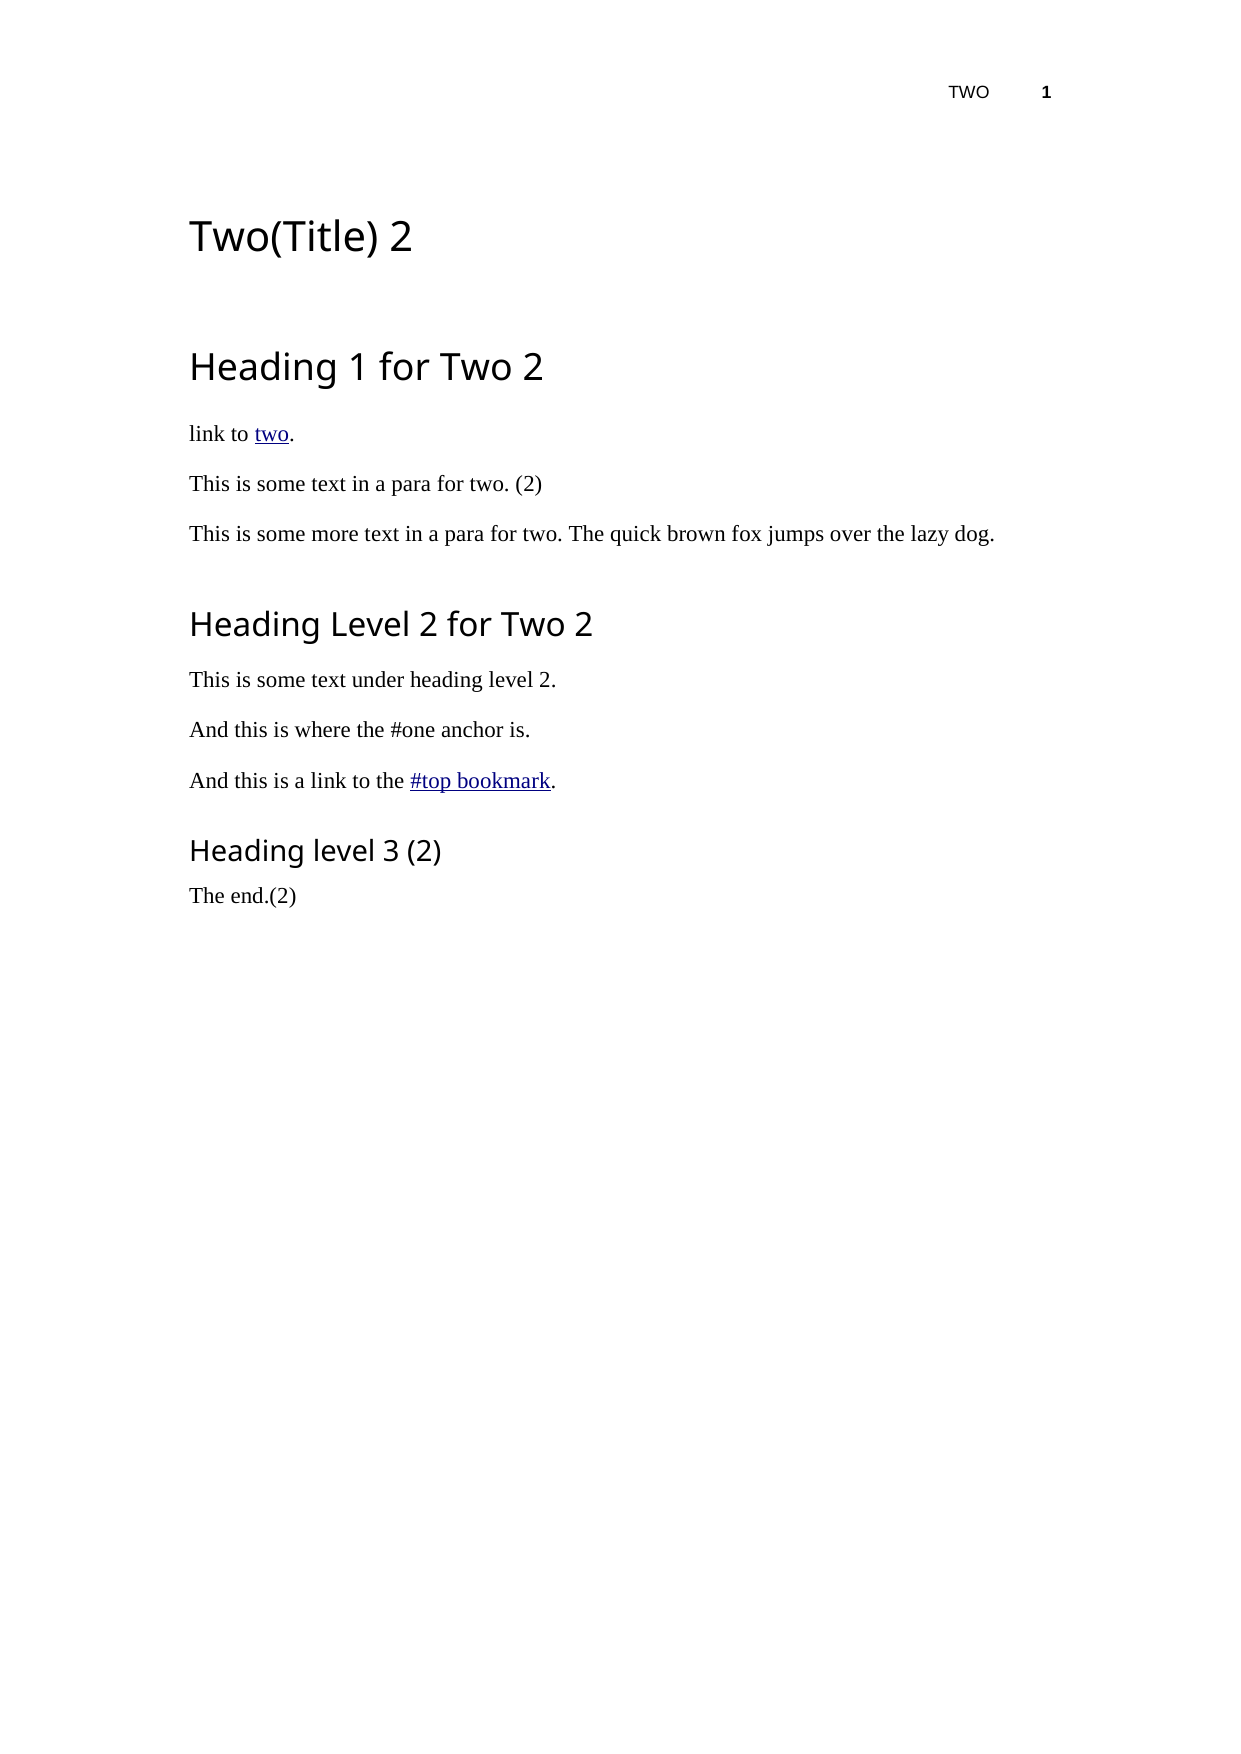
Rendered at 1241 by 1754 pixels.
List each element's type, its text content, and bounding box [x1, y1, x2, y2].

text And this is a link to the #top bookmark. [189, 767, 1051, 793]
text The end.(2) [189, 883, 1051, 908]
text And this is where the #one anchor is. [189, 717, 1051, 743]
text Heading Level 2 for Two 2 [189, 601, 1051, 646]
text This is some more text in a para for two. The quick brown fox jumps over the lazy dog. [189, 521, 1051, 547]
text Heading 1 for Two 2 [189, 341, 1051, 392]
text Heading level 3 (2) [189, 831, 1051, 870]
text This is some text in a para for two. (2) [189, 471, 1051, 496]
title Two(Title) 2 [189, 207, 1051, 264]
text This is some text under heading level 2. [189, 667, 1051, 692]
text link to two. [189, 421, 1051, 446]
